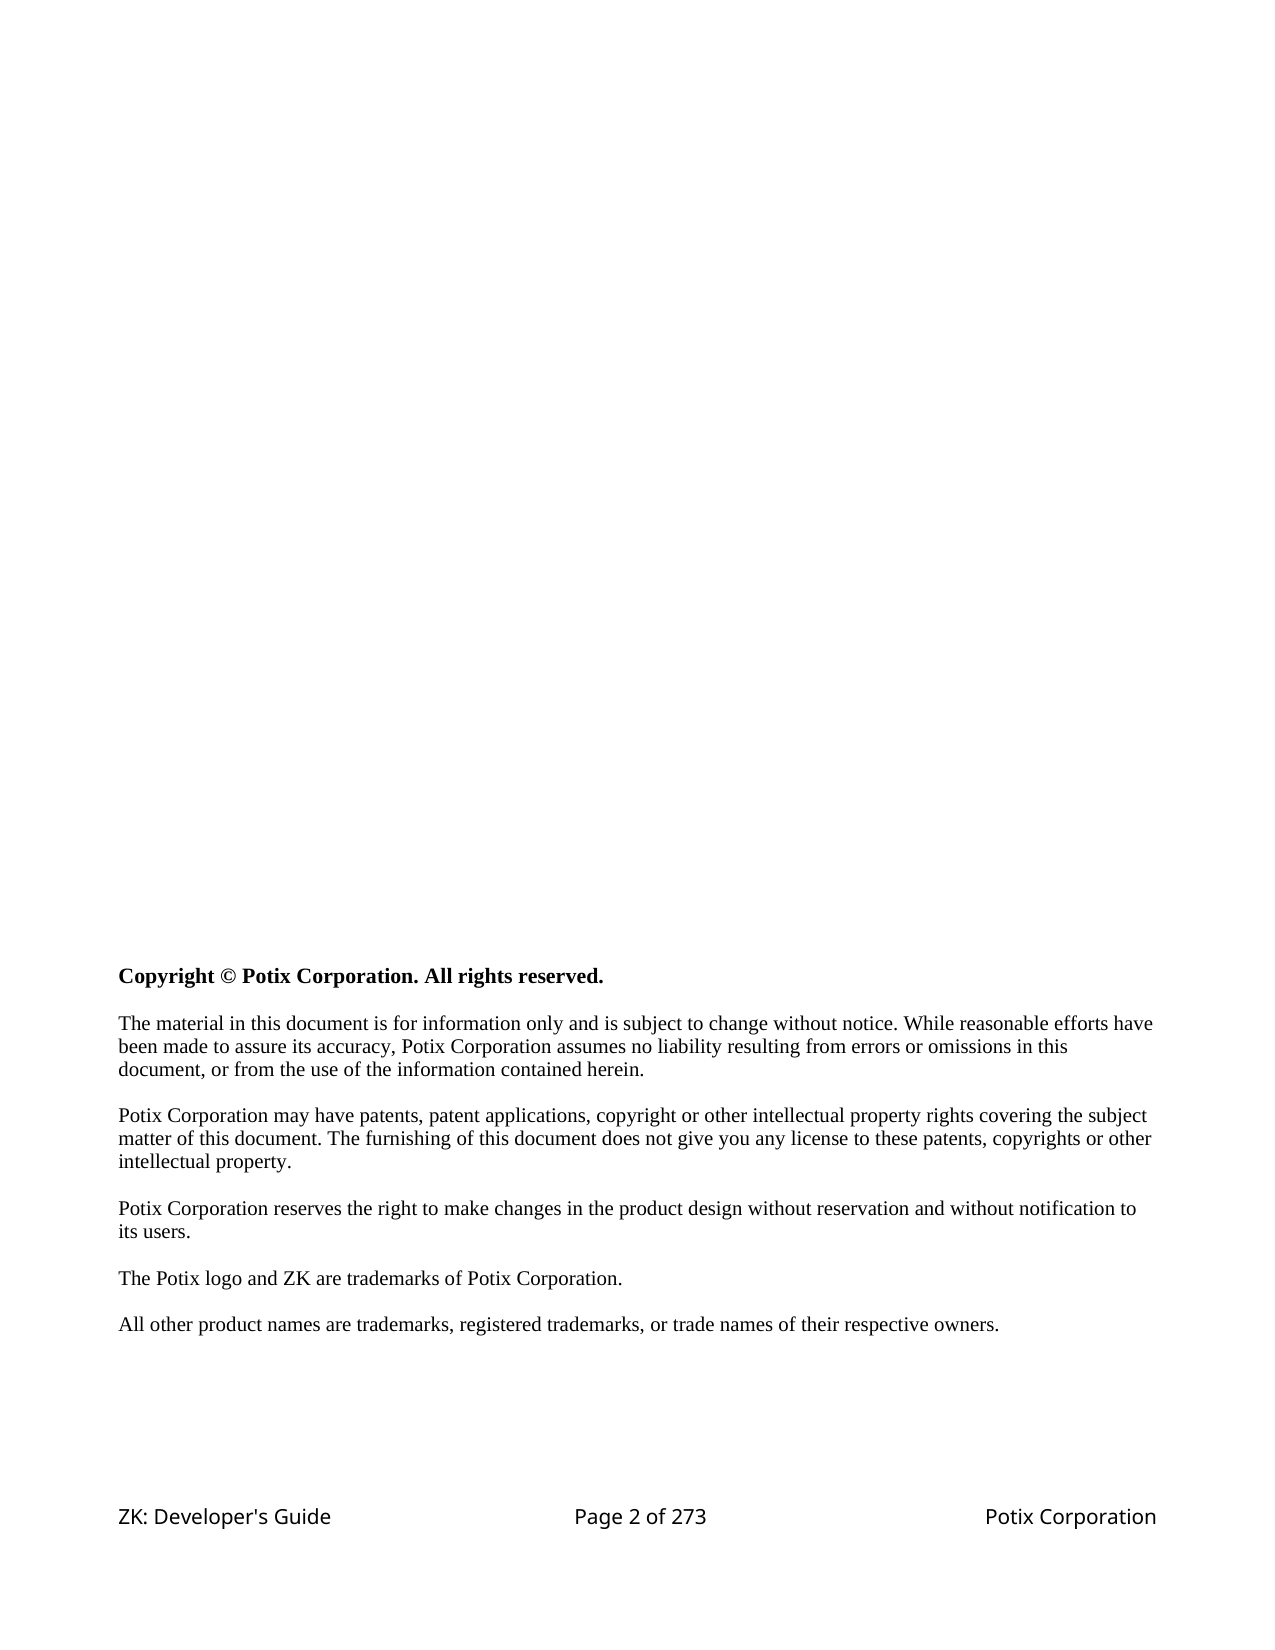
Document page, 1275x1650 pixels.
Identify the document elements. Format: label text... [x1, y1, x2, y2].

text The material in this document is for information only and is subject to change without notice. While reasonable efforts have been made to assure its accuracy, Potix Corporation assumes no liability resulting from errors or omissions in this document, or from the use of the information contained herein. [118, 1011, 1157, 1081]
text Potix Corporation may have patents, patent applications, copyright or other intellectual property rights covering the subject matter of this document. The furnishing of this document does not give you any license to these patents, copyrights or other intellectual property. [118, 1104, 1157, 1173]
text Copyright © Potix Corporation. All rights reserved. [118, 963, 1157, 988]
text The Potix logo and ZK are trademarks of Potix Corporation. [118, 1267, 1157, 1289]
text Potix Corporation reserves the right to make changes in the product design without reservation and without notification to its users. [118, 1197, 1157, 1243]
text All other product names are trademarks, registered trademarks, or trade names of their respective owners. [118, 1313, 1157, 1336]
